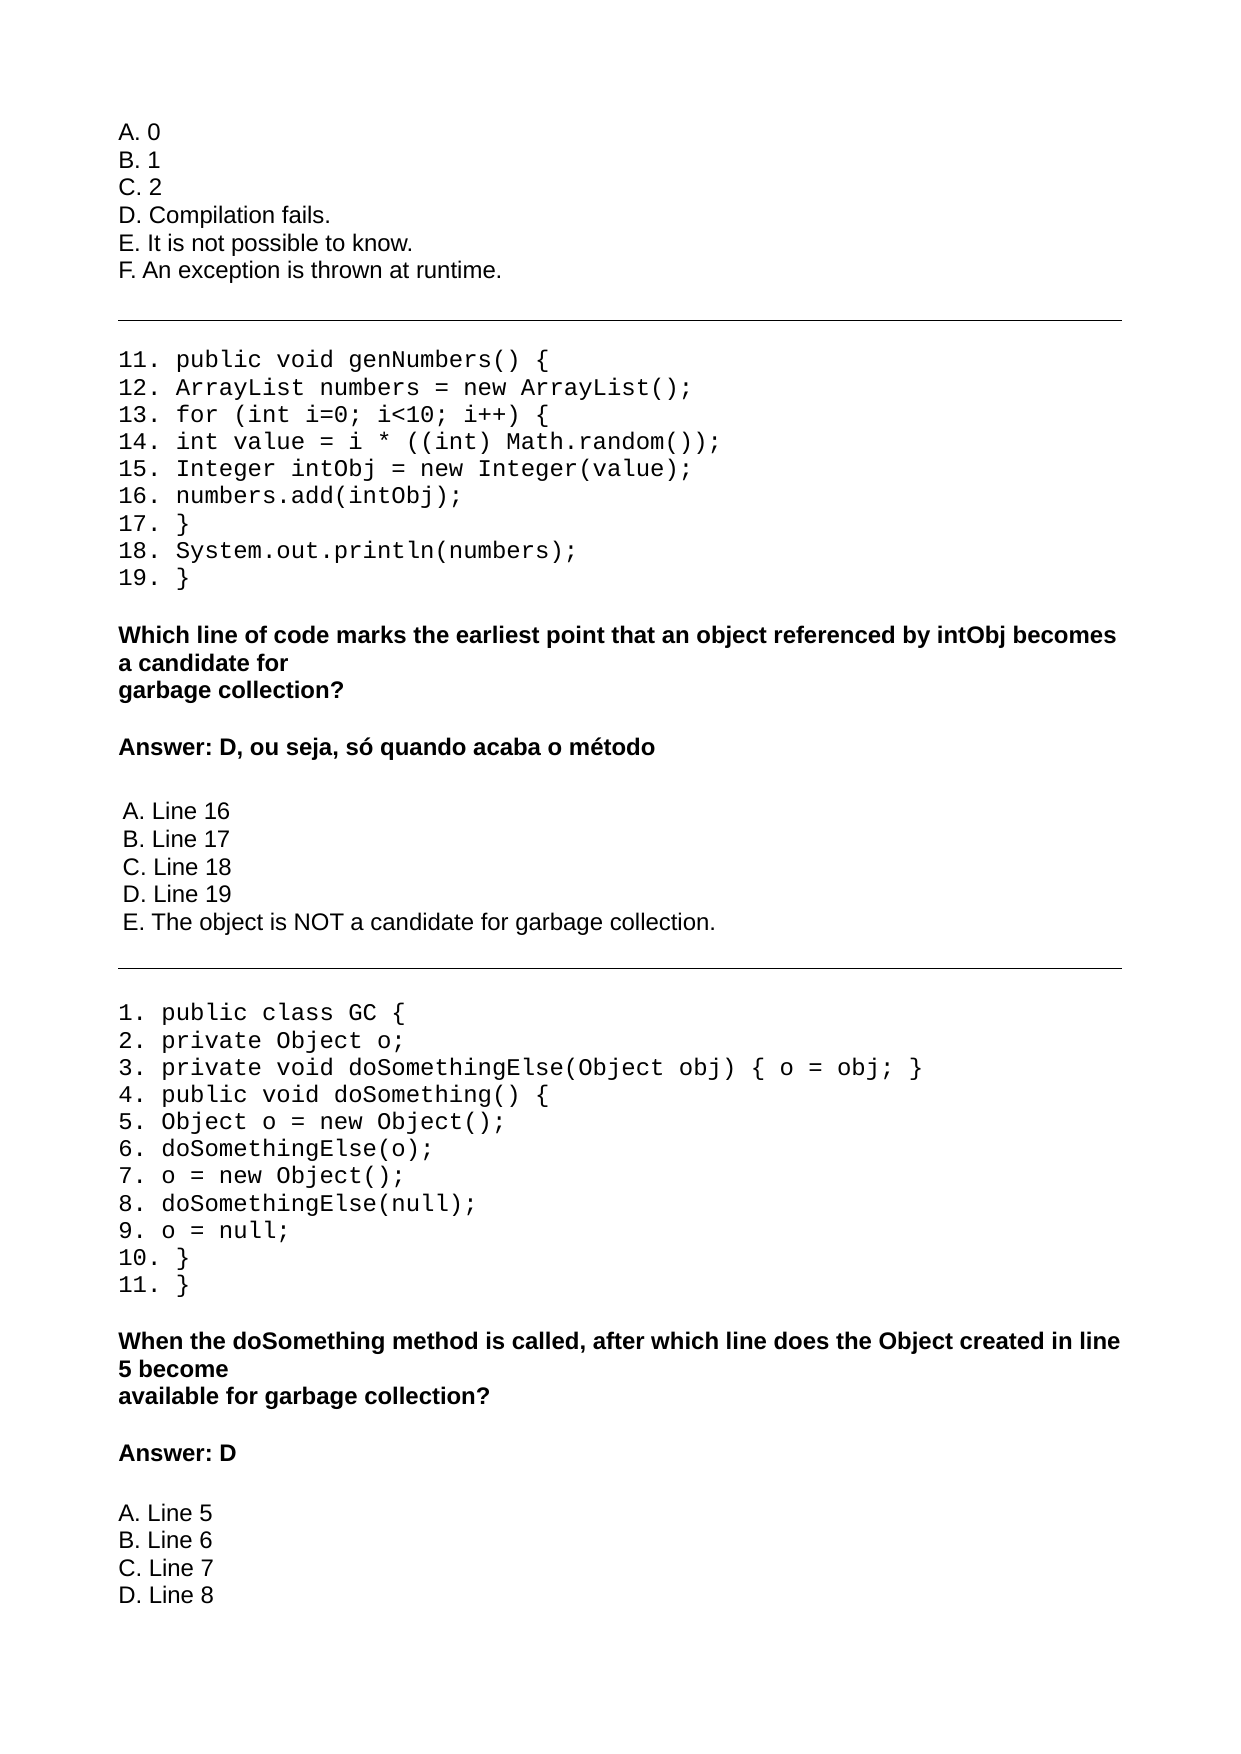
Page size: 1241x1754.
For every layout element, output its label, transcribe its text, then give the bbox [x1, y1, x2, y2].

text When the doSomething method is called, after which line does the Object created in line 5 become available for garbage collection? [118, 1327, 1122, 1439]
text Answer: D, ou seja, só quando acaba o método [118, 733, 1122, 760]
text A. 0 B. 1 C. 2 D. Compilation fails. E. It is not possible to know. F. An exception is thrown at runtime. [118, 118, 1122, 284]
text A. Line 16 B. Line 17 C. Line 18 D. Line 19 E. The object is NOT a candidate for garbage collection. [118, 793, 1122, 968]
text Which line of code marks the earliest point that an object referenced by intObj becomes a candidate for garbage collection? [118, 621, 1122, 733]
text 11. public void genNumbers() { 12. ArrayList numbers = new ArrayList(); 13. for (int i=0; i<10; i++) { 14. int value = i * ((int) Math.random()); 15. Integer intObj = new Integer(value); 16. numbers.add(intObj); 17. } 18. System.out.println(numbers); 19. } [118, 348, 1122, 621]
text Answer: D [118, 1439, 1122, 1466]
text 1. public class GC { 2. private Object o; 3. private void doSomethingElse(Object obj) { o = obj; } 4. public void doSomething() { 5. Object o = new Object(); 6. doSomethingElse(o); 7. o = new Object(); 8. doSomethingElse(null); 9. o = null; 10. } 11. } [118, 1001, 1122, 1327]
text A. Line 5 B. Line 6 C. Line 7 D. Line 8 [118, 1499, 1122, 1609]
